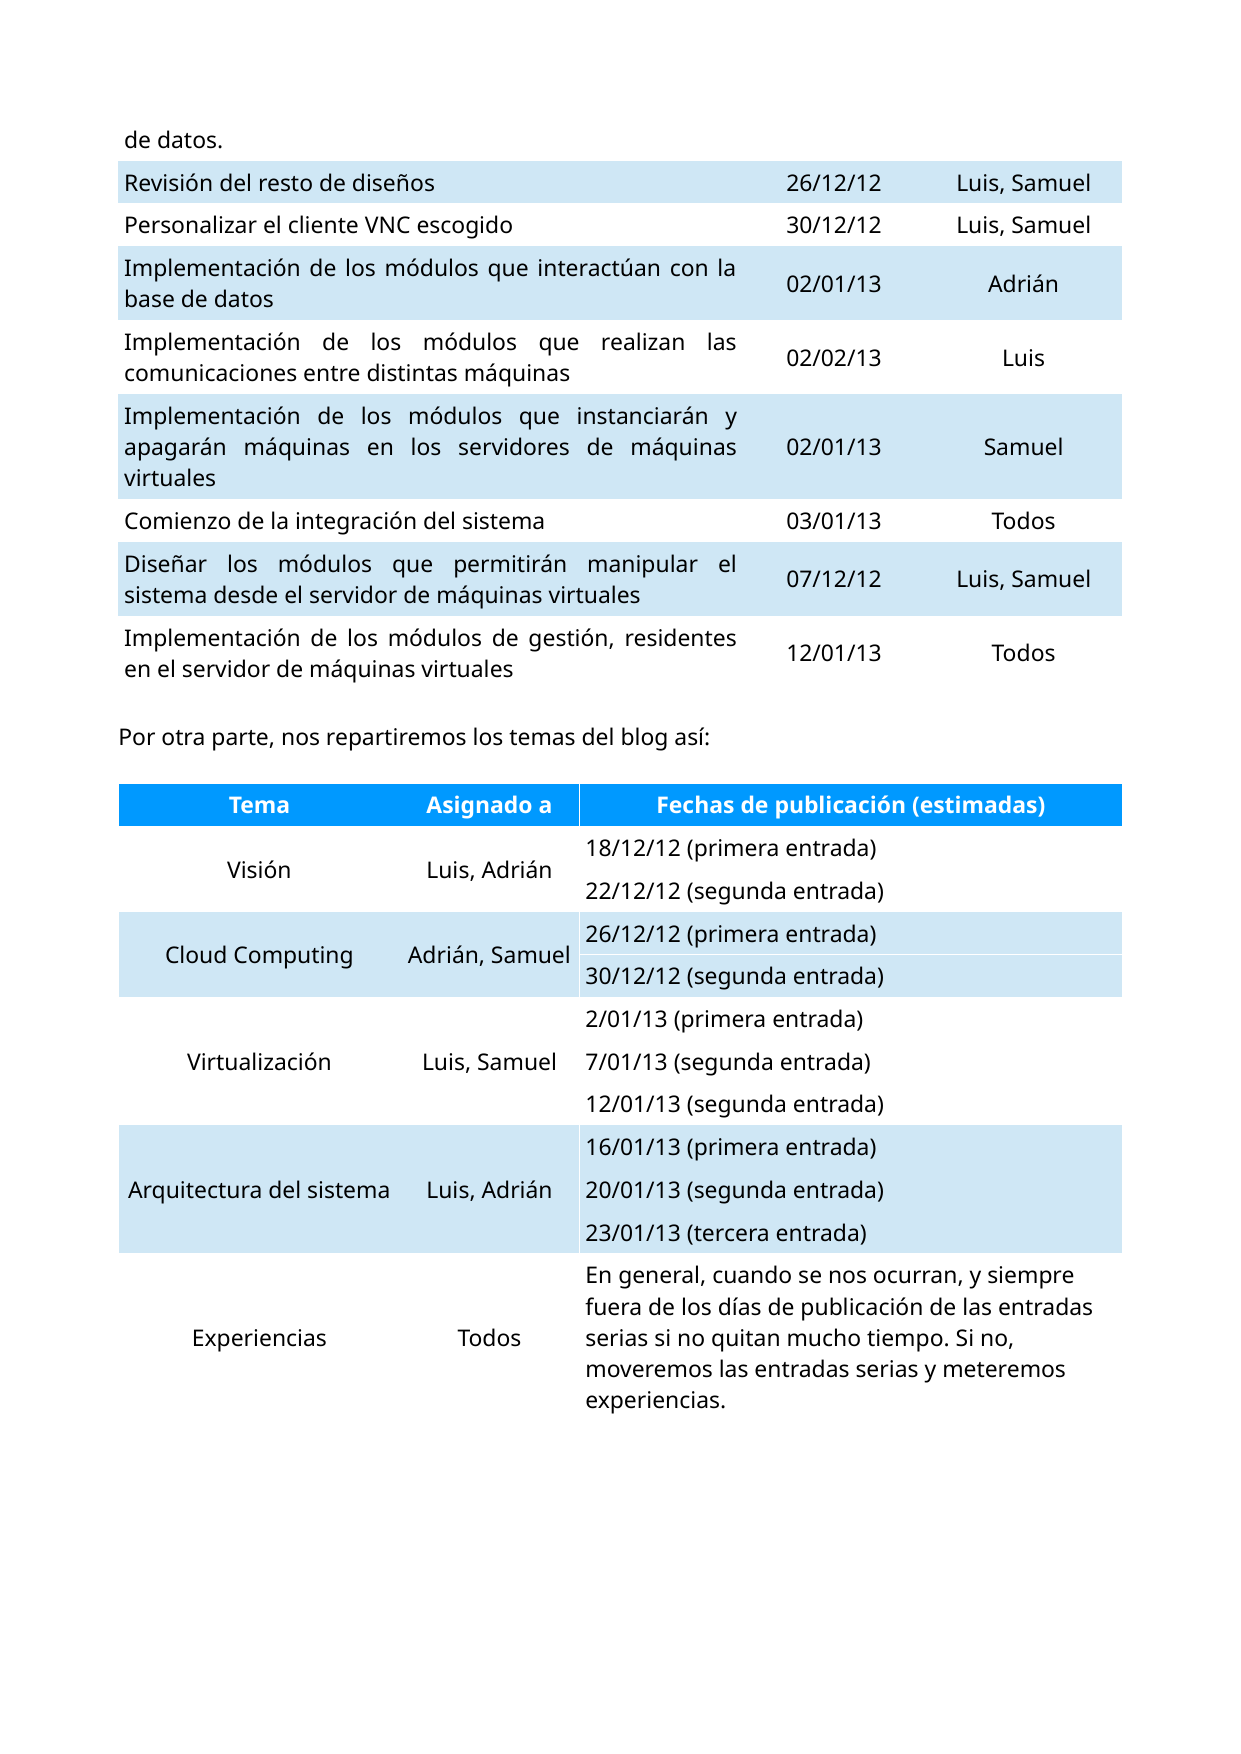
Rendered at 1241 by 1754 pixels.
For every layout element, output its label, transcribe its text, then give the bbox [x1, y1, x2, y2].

table_cell Luis, Adrián [399, 826, 579, 912]
table_cell En general, cuando se nos ocurran, y siempre fuera de los días de publicación de las entradas serias si no quitan mucho tiempo. Si no, moveremos las entradas serias y meteremos experiencias. [580, 1254, 1122, 1421]
table_cell de datos. [118, 118, 743, 161]
table_cell 03/01/13 [743, 499, 925, 542]
table_cell 02/01/13 [743, 394, 925, 499]
table_cell Luis, Samuel [925, 204, 1122, 246]
table_cell 30/12/12 (segunda entrada) [580, 955, 1122, 997]
table_cell Todos [399, 1254, 579, 1421]
text Por otra parte, nos repartiremos los temas del blog así: [118, 721, 1122, 752]
table_cell Personalizar el cliente VNC escogido [118, 204, 743, 246]
table_cell 2/01/13 (primera entrada) [580, 997, 1122, 1040]
table_cell Luis, Samuel [399, 997, 579, 1125]
table_cell 23/01/13 (tercera entrada) [580, 1211, 1122, 1253]
table_cell Experiencias [119, 1254, 399, 1421]
table_cell Virtualización [119, 997, 399, 1125]
table_header Asignado a [399, 784, 579, 826]
table_cell 26/12/12 (primera entrada) [580, 912, 1122, 954]
table_cell Cloud Computing [119, 912, 399, 997]
table_cell Luis, Adrián [399, 1125, 579, 1253]
table_cell Arquitectura del sistema [119, 1125, 399, 1253]
table_cell 18/12/12 (primera entrada) [580, 826, 1122, 869]
table_cell Implementación de los módulos que realizan las comunicaciones entre distintas máquinas [118, 320, 743, 394]
table_cell Implementación de los módulos que instanciarán y apagarán máquinas en los servidores de máquinas virtuales [118, 394, 743, 499]
table_cell 26/12/12 [743, 161, 925, 203]
table_cell 02/01/13 [743, 246, 925, 320]
table_cell Luis [925, 320, 1122, 394]
table_cell Luis, Samuel [925, 161, 1122, 203]
table_cell Todos [925, 499, 1122, 542]
table_cell Adrián [925, 246, 1122, 320]
table_cell Revisión del resto de diseños [118, 161, 743, 203]
table_cell Adrián, Samuel [399, 912, 579, 997]
table_header Tema [119, 784, 399, 826]
table_cell 7/01/13 (segunda entrada) [580, 1040, 1122, 1083]
table_cell Comienzo de la integración del sistema [118, 499, 743, 542]
table_cell [743, 118, 925, 161]
table_cell Luis, Samuel [925, 542, 1122, 616]
table_cell Samuel [925, 394, 1122, 499]
table_header Fechas de publicación (estimadas) [580, 784, 1122, 826]
table_cell 16/01/13 (primera entrada) [580, 1125, 1122, 1168]
table_cell 07/12/12 [743, 542, 925, 616]
table_cell Implementación de los módulos que interactúan con la base de datos [118, 246, 743, 320]
table_cell 12/01/13 [743, 616, 925, 690]
table_cell Todos [925, 616, 1122, 690]
table_cell Diseñar los módulos que permitirán manipular el sistema desde el servidor de máquinas virtuales [118, 542, 743, 616]
table_cell [925, 118, 1122, 161]
table_cell Visión [119, 826, 399, 912]
table_cell 22/12/12 (segunda entrada) [580, 869, 1122, 912]
table_cell 12/01/13 (segunda entrada) [580, 1083, 1122, 1125]
table_cell 20/01/13 (segunda entrada) [580, 1168, 1122, 1211]
table_cell 02/02/13 [743, 320, 925, 394]
table_cell Implementación de los módulos de gestión, residentes en el servidor de máquinas virtuales [118, 616, 743, 690]
table_cell 30/12/12 [743, 204, 925, 246]
